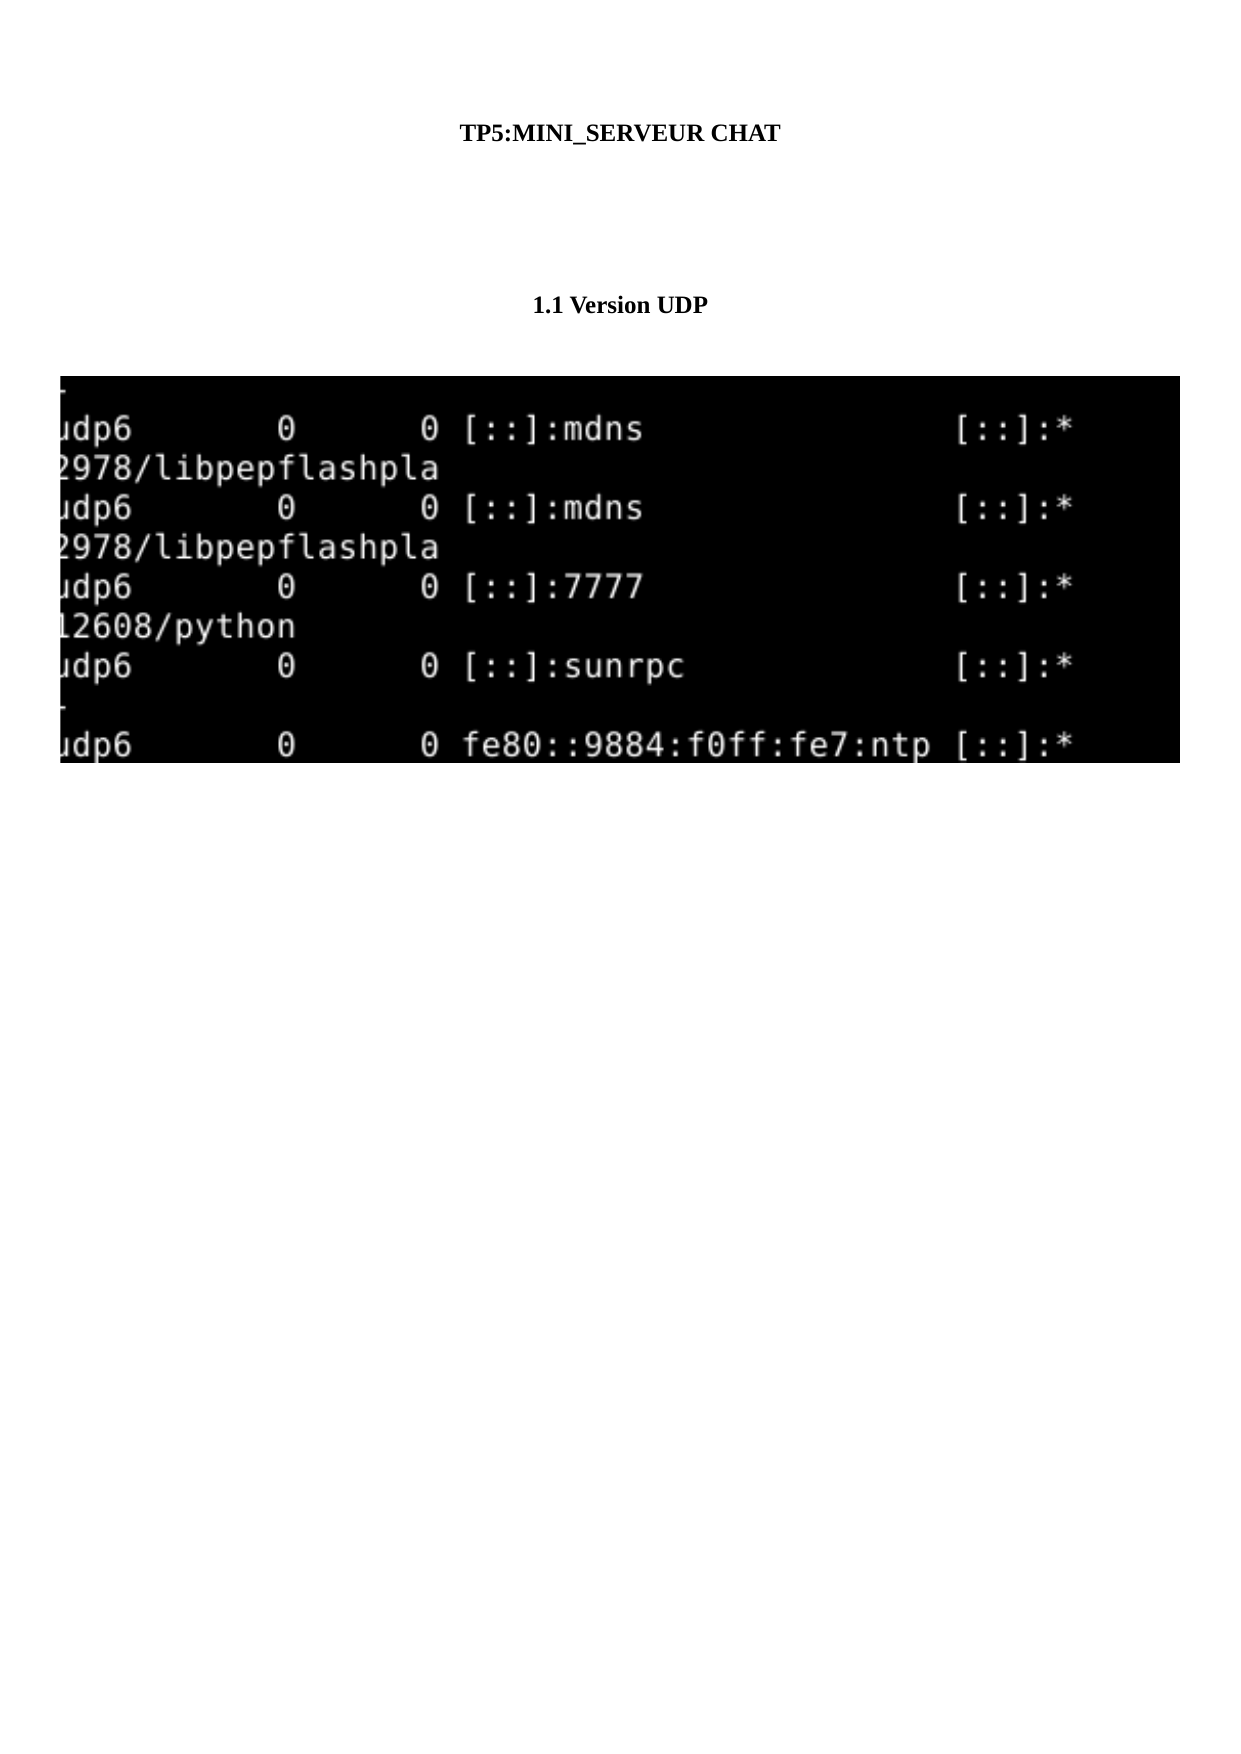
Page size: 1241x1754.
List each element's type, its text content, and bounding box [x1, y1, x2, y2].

picture [60, 376, 1180, 763]
text 1.1 Version UDP [118, 291, 1122, 319]
text TP5:MINI_SERVEUR CHAT [118, 118, 1122, 147]
